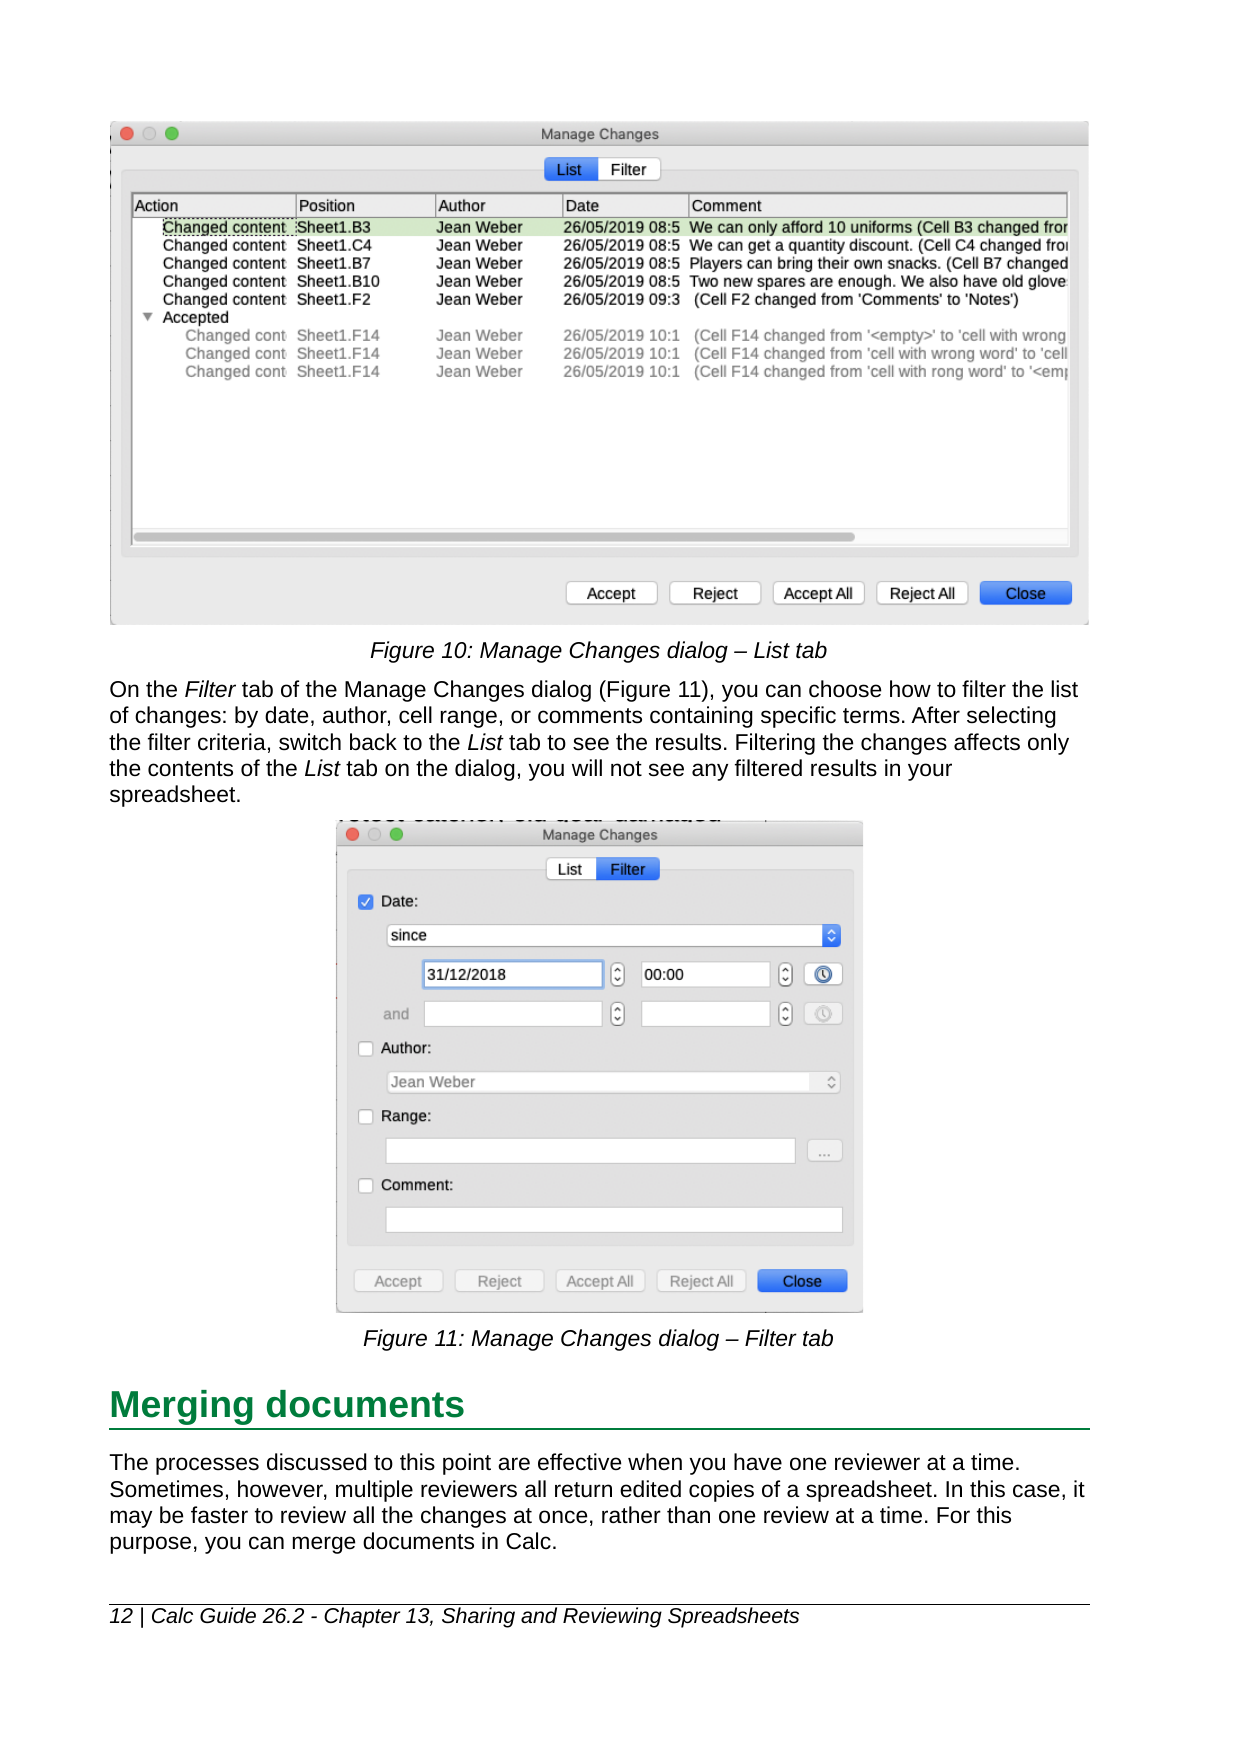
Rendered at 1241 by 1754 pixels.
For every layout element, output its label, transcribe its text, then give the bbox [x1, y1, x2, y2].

subtitle Merging documents [109, 1382, 1090, 1428]
picture [335, 820, 864, 1313]
text Figure 11: Manage Changes dialog – Filter tab [336, 1324, 863, 1351]
text The processes discussed to this point are effective when you have one reviewer at a time. Sometimes, however, multiple reviewers all return edited copies of a spreadsheet. In this case, it may be faster to review all the changes at once, rather than one review at a time. For this purpose, you can merge documents in Calc. [109, 1449, 1090, 1554]
text Figure 10: Manage Changes dialog – List tab [110, 637, 1089, 663]
picture [110, 121, 1089, 625]
text On the Filter tab of the Manage Changes dialog (Figure 11), you can choose how to filter the list of changes: by date, author, cell range, or comments containing specific terms. After selecting the filter criteria, switch back to the List tab to see the results. Filtering the changes affects only the contents of the List tab on the dialog, you will not see any filtered results in your spreadsheet. [109, 676, 1090, 808]
